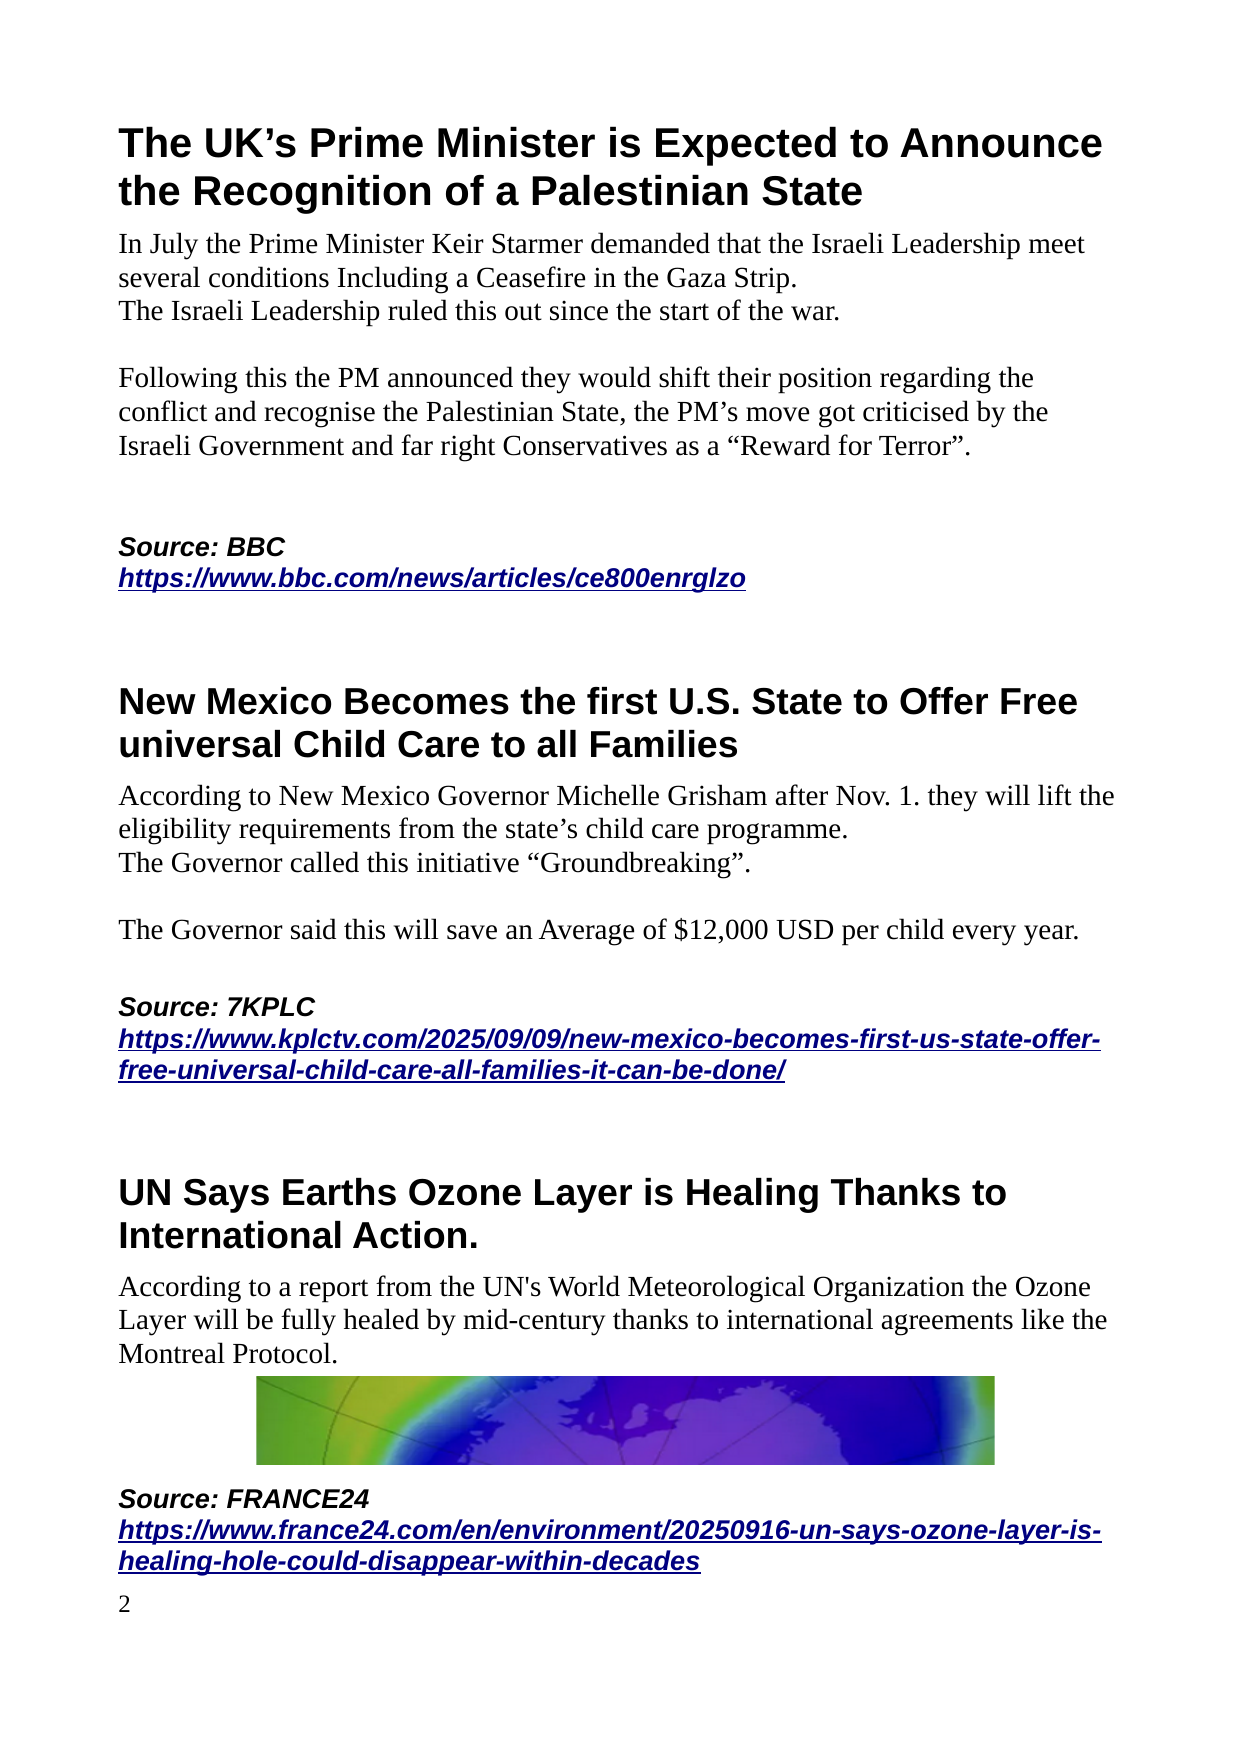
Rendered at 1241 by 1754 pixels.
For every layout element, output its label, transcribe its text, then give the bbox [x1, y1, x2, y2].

text According to New Mexico Governor Michelle Grisham after Nov. 1. they will lift the eligibility requirements from the state’s child care programme. The Governor called this initiative “Groundbreaking”. [118, 778, 1122, 878]
text Following this the PM announced they would shift their position regarding the conflict and recognise the Palestinian State, the PM’s move got criticised by the Israeli Government and far right Conservatives as a “Reward for Terror”. [118, 361, 1122, 461]
text According to a report from the UN's World Meteorological Organization the Ozone Layer will be fully healed by mid-century thanks to international agreements like the Montreal Protocol. [118, 1269, 1122, 1369]
subtitle Source: BBC https://www.bbc.com/news/articles/ce800enrglzo [118, 531, 1122, 594]
subtitle New Mexico Becomes the first U.S. State to Offer Free universal Child Care to all Families [118, 679, 1122, 765]
text The Governor said this will save an Average of $12,000 USD per child every year. [118, 912, 1122, 945]
text In July the Prime Minister Keir Starmer demanded that the Israeli Leadership meet several conditions Including a Ceasefire in the Gaza Strip. The Israeli Leadership ruled this out since the start of the war. [118, 226, 1122, 327]
text 2 [118, 1589, 1122, 1618]
picture [256, 1376, 995, 1465]
subtitle UN Says Earths Ozone Layer is Healing Thanks to International Action. [118, 1170, 1122, 1256]
subtitle Source: 7KPLC https://www.kplctv.com/2025/09/09/new-mexico-becomes-first-us-state-offer-free-universal-child-care-all-families-it-can-be-done/ [118, 991, 1122, 1085]
subtitle Source: FRANCE24 https://www.france24.com/en/environment/20250916-un-says-ozone-layer-is-healing-hole-could-disappear-within-decades [118, 1483, 1122, 1576]
subtitle The UK’s Prime Minister is Expected to Announce the Recognition of a Palestinian State [118, 118, 1122, 214]
